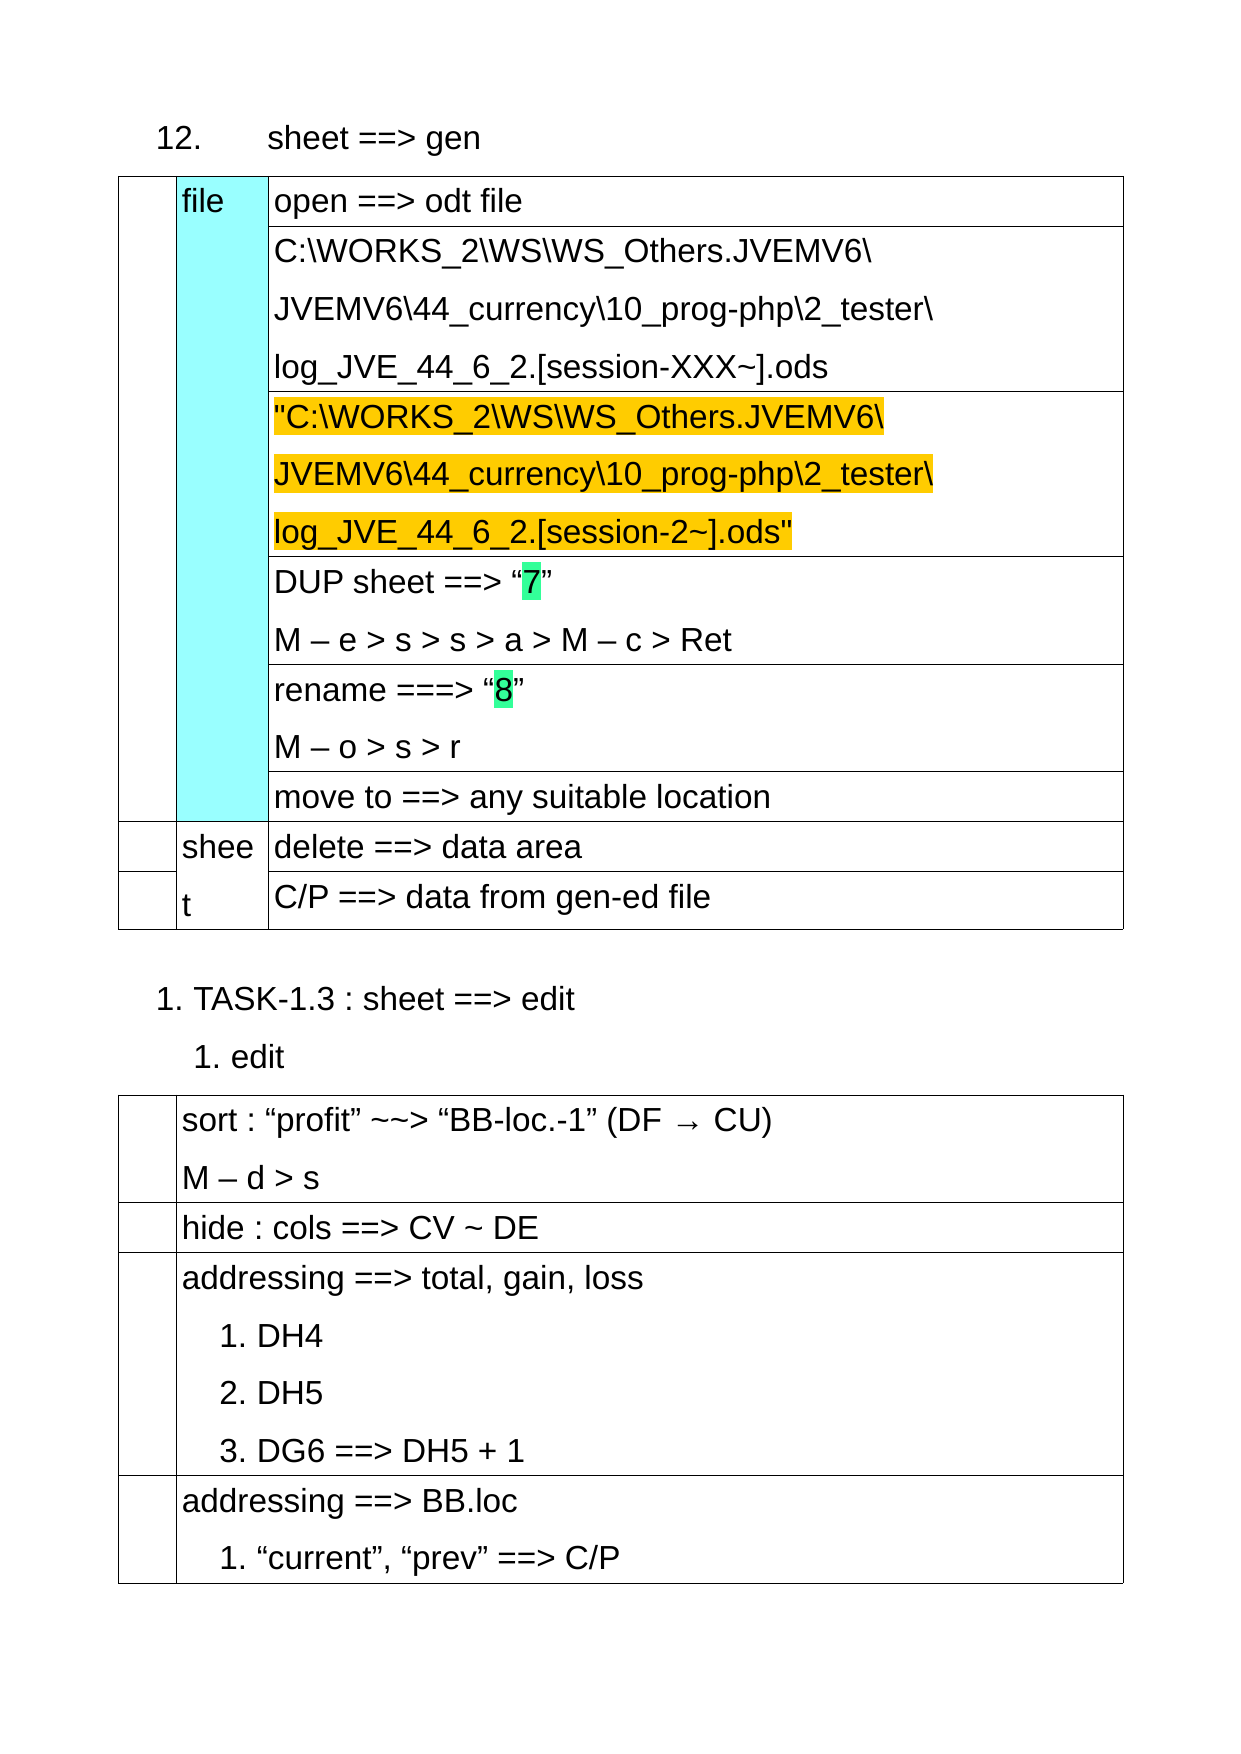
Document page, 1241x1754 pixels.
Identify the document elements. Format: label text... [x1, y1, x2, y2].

list TASK-1.3 : sheet ==> edit [156, 979, 1122, 1018]
table_header open ==> odt file [269, 177, 1123, 226]
table_cell addressing ==> BB.loc “current”, “prev” ==> C/P “数式” ==> M – t > q > M – f > Ret replace DH11 (prev,total,end) → DH8 DH12 (prev, loss,end) → DH9 DG13 (prev,loss,start) → DG10 “数式” ==> M – t > q > M – f > Ret [177, 1476, 1123, 1583]
table_cell [119, 1203, 176, 1252]
table_cell DUP sheet ==> “7” M – e > s > s > a > M – c > Ret [269, 557, 1123, 664]
table_cell [119, 822, 176, 871]
table_cell move to ==> any suitable location [269, 772, 1123, 821]
table_cell rename ===> “8” M – o > s > r [269, 665, 1123, 771]
table_cell delete ==> data area [269, 822, 1123, 871]
table_cell C/P ==> data from gen-ed file [269, 872, 1123, 929]
table_cell sheet [177, 822, 268, 929]
table_header [119, 1096, 176, 1202]
table_cell [119, 872, 176, 929]
table_header sort : “profit” ~~> “BB-loc.-1” (DF → CU) M – d > s [177, 1096, 1123, 1202]
list sheet ==> gen [156, 118, 1122, 157]
table_cell [119, 1253, 176, 1475]
list edit [193, 1037, 1122, 1075]
table_cell C:\WORKS_2\WS\WS_Others.JVEMV6\JVEMV6\44_currency\10_prog-php\2_tester\log_JVE_44_6_2.[session-XXX~].ods [269, 227, 1123, 391]
table_cell hide : cols ==> CV ~ DE [177, 1203, 1123, 1252]
table_cell [119, 1476, 176, 1583]
table_header [119, 177, 176, 821]
table_header file [177, 177, 268, 821]
table_cell addressing ==> total, gain, loss DH4 DH5 DG6 ==> DH5 + 1 [177, 1253, 1123, 1475]
table_cell "C:\WORKS_2\WS\WS_Others.JVEMV6\JVEMV6\44_currency\10_prog-php\2_tester\log_JVE_44_6_2.[session-2~].ods" [269, 392, 1123, 556]
